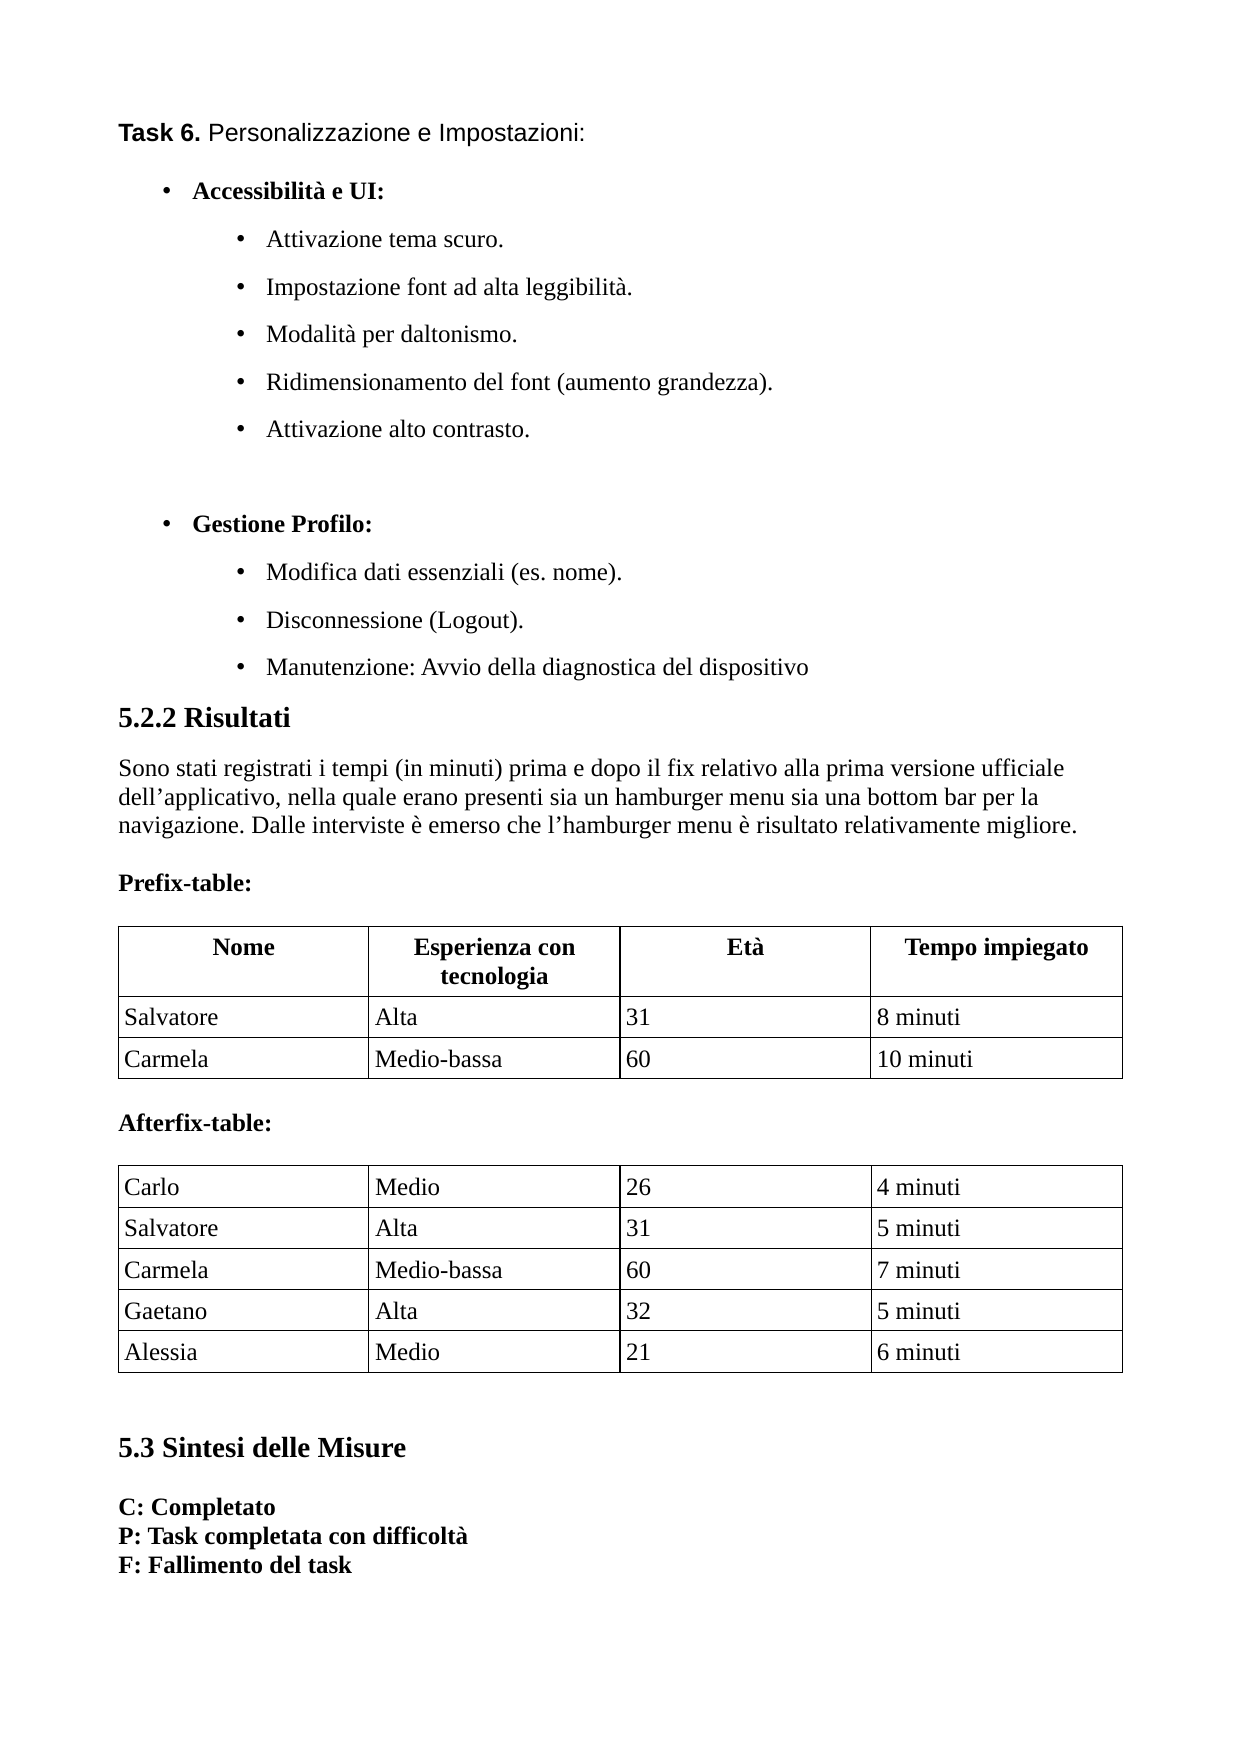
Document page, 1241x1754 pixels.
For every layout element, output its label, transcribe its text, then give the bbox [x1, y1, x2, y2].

table_cell Alta [369, 1290, 619, 1330]
table_cell Alta [369, 1208, 619, 1248]
table_cell Carmela [119, 1249, 368, 1289]
table_header 4 minuti [872, 1166, 1122, 1207]
table_cell 6 minuti [872, 1331, 1122, 1372]
text F: Fallimento del task [118, 1550, 1122, 1579]
text 5.2.2 Risultati [118, 700, 1122, 733]
list Attivazione tema scuro. [236, 224, 1122, 253]
table_header Esperienza con tecnologia [369, 927, 619, 996]
table_cell Medio-bassa [369, 1038, 619, 1078]
table_cell Medio [369, 1331, 619, 1372]
table_cell 32 [621, 1290, 871, 1330]
list Impostazione font ad alta leggibilità. [236, 272, 1122, 300]
text Prefix-table: [118, 868, 1122, 897]
text Afterfix-table: [118, 1108, 1122, 1137]
table_cell Salvatore [119, 1208, 368, 1248]
table_cell 21 [621, 1331, 871, 1372]
table_cell 5 minuti [872, 1290, 1122, 1330]
table_cell 60 [621, 1038, 870, 1078]
text 5.3 Sintesi delle Misure [118, 1430, 1122, 1464]
table_header Età [621, 927, 870, 996]
table_cell Carmela [119, 1038, 368, 1078]
table_cell Alessia [119, 1331, 368, 1372]
table_cell Salvatore [119, 997, 368, 1037]
table_cell 31 [621, 997, 870, 1037]
text Sono stati registrati i tempi (in minuti) prima e dopo il fix relativo alla prima versione ufficiale dell’applicativo, nella quale erano presenti sia un hamburger menu sia una bottom bar per la navigazione. Dalle interviste è emerso che l’hamburger menu è risultato relativamente migliore. [118, 753, 1122, 839]
list Gestione Profilo: [162, 509, 1122, 538]
list Modifica dati essenziali (es. nome). [236, 557, 1122, 586]
list Ridimensionamento del font (aumento grandezza). [236, 367, 1122, 396]
table_cell 10 minuti [871, 1038, 1122, 1078]
table_cell 31 [621, 1208, 871, 1248]
list Modalità per daltonismo. [236, 319, 1122, 348]
table_cell 60 [621, 1249, 871, 1289]
table_cell Gaetano [119, 1290, 368, 1330]
list Attivazione alto contrasto. [236, 414, 1122, 443]
table_header Medio [369, 1166, 619, 1207]
table_cell 5 minuti [872, 1208, 1122, 1248]
subtitle Task 6. Personalizzazione e Impostazioni: [118, 118, 1122, 147]
table_header Nome [119, 927, 368, 996]
list Manutenzione: Avvio della diagnostica del dispositivo [236, 652, 1122, 681]
table_cell Medio-bassa [369, 1249, 619, 1289]
table_header Carlo [119, 1166, 368, 1207]
table_header 26 [621, 1166, 871, 1207]
table_cell 7 minuti [872, 1249, 1122, 1289]
text C: Completato [118, 1492, 1122, 1521]
table_header Tempo impiegato [871, 927, 1122, 996]
list Accessibilità e UI: [162, 176, 1122, 205]
table_cell Alta [369, 997, 619, 1037]
list Disconnessione (Logout). [236, 605, 1122, 633]
table_cell 8 minuti [871, 997, 1122, 1037]
text P: Task completata con difficoltà [118, 1521, 1122, 1550]
